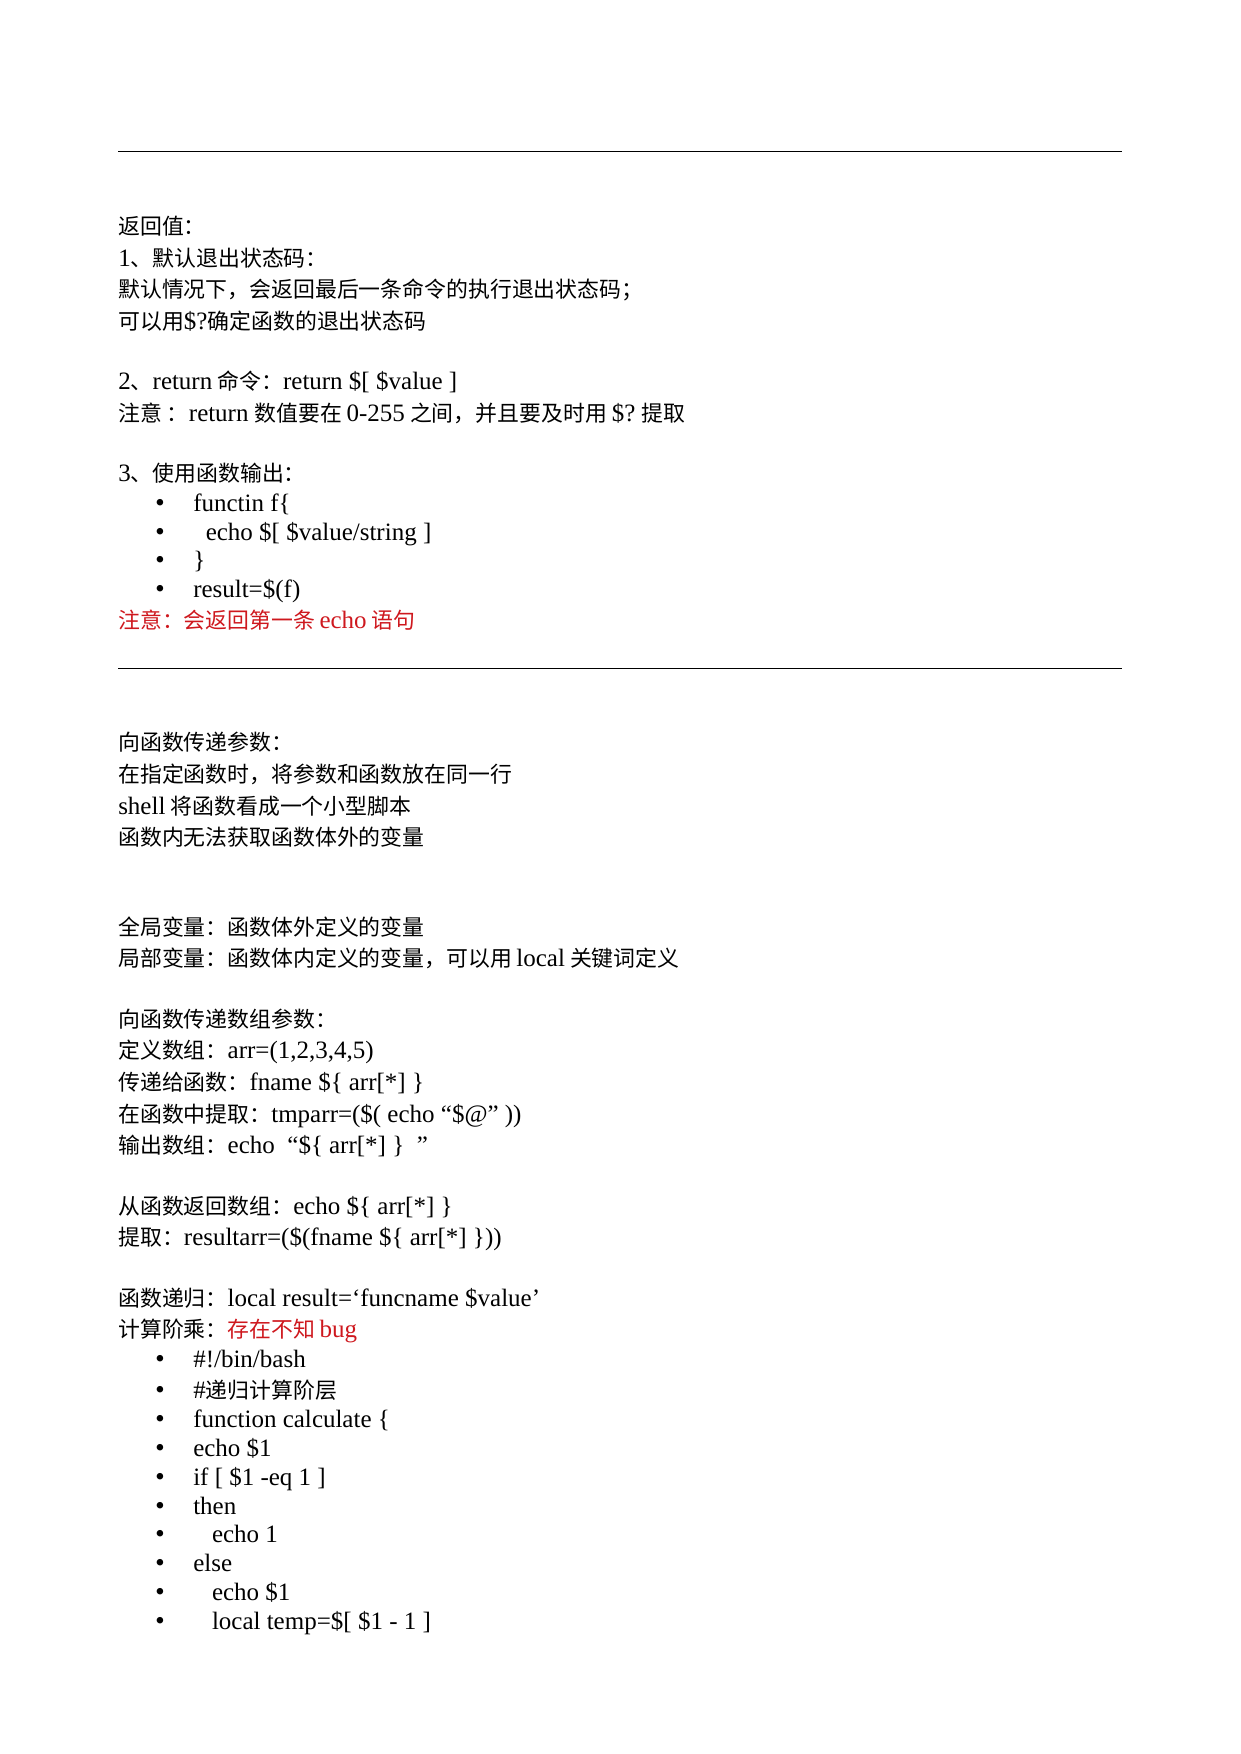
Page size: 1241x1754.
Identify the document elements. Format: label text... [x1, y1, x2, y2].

text 输出数组：echo “${ arr[*] } ” [118, 1128, 1122, 1160]
list #递归计算阶层 [156, 1373, 1122, 1404]
text 计算阶乘：存在不知bug [118, 1312, 1122, 1344]
list #!/bin/bash [156, 1344, 1122, 1373]
text 在函数中提取：tmparr=($( echo “$@” )) [118, 1097, 1122, 1128]
text 从函数返回数组：echo ${ arr[*] } [118, 1189, 1122, 1220]
list echo $1 [156, 1433, 1122, 1462]
list } [156, 546, 1122, 574]
text 传递给函数：fname ${ arr[*] } [118, 1065, 1122, 1097]
list echo $1 [156, 1577, 1122, 1606]
text 2、return命令：return $[ $value ] [118, 364, 1122, 396]
list function calculate { [156, 1404, 1122, 1433]
text 1、默认退出状态码： [118, 241, 1122, 272]
text 向函数传递参数： [118, 725, 1122, 757]
text 局部变量：函数体内定义的变量，可以用local关键词定义 [118, 941, 1122, 973]
list local temp=$[ $1 - 1 ] [156, 1606, 1122, 1634]
text 可以用$?确定函数的退出状态码 [118, 304, 1122, 336]
text 注意 ：return 数值要在0-255之间，并且要及时用 $? 提取 [118, 396, 1122, 428]
list functin f{ [156, 488, 1122, 517]
list if [ $1 -eq 1 ] [156, 1462, 1122, 1491]
text 注意：会返回第一条echo语句 [118, 603, 1122, 635]
list echo $[ $value/string ] [156, 517, 1122, 546]
list echo 1 [156, 1519, 1122, 1548]
text 提取：resultarr=($(fname ${ arr[*] })) [118, 1220, 1122, 1252]
text 返回值： [118, 209, 1122, 241]
text shell将函数看成一个小型脚本 [118, 789, 1122, 820]
text 定义数组：arr=(1,2,3,4,5) [118, 1033, 1122, 1065]
text 全局变量：函数体外定义的变量 [118, 909, 1122, 941]
text 默认情况下，会返回最后一条命令的执行退出状态码； [118, 272, 1122, 304]
text 函数递归：local result=‘funcname $value’ [118, 1281, 1122, 1312]
text 在指定函数时，将参数和函数放在同一行 [118, 757, 1122, 789]
list else [156, 1548, 1122, 1577]
text 3、使用函数输出： [118, 456, 1122, 488]
list result=$(f) [156, 574, 1122, 603]
text 函数内无法获取函数体外的变量 [118, 820, 1122, 852]
text 向函数传递数组参数： [118, 1002, 1122, 1033]
list then [156, 1491, 1122, 1519]
